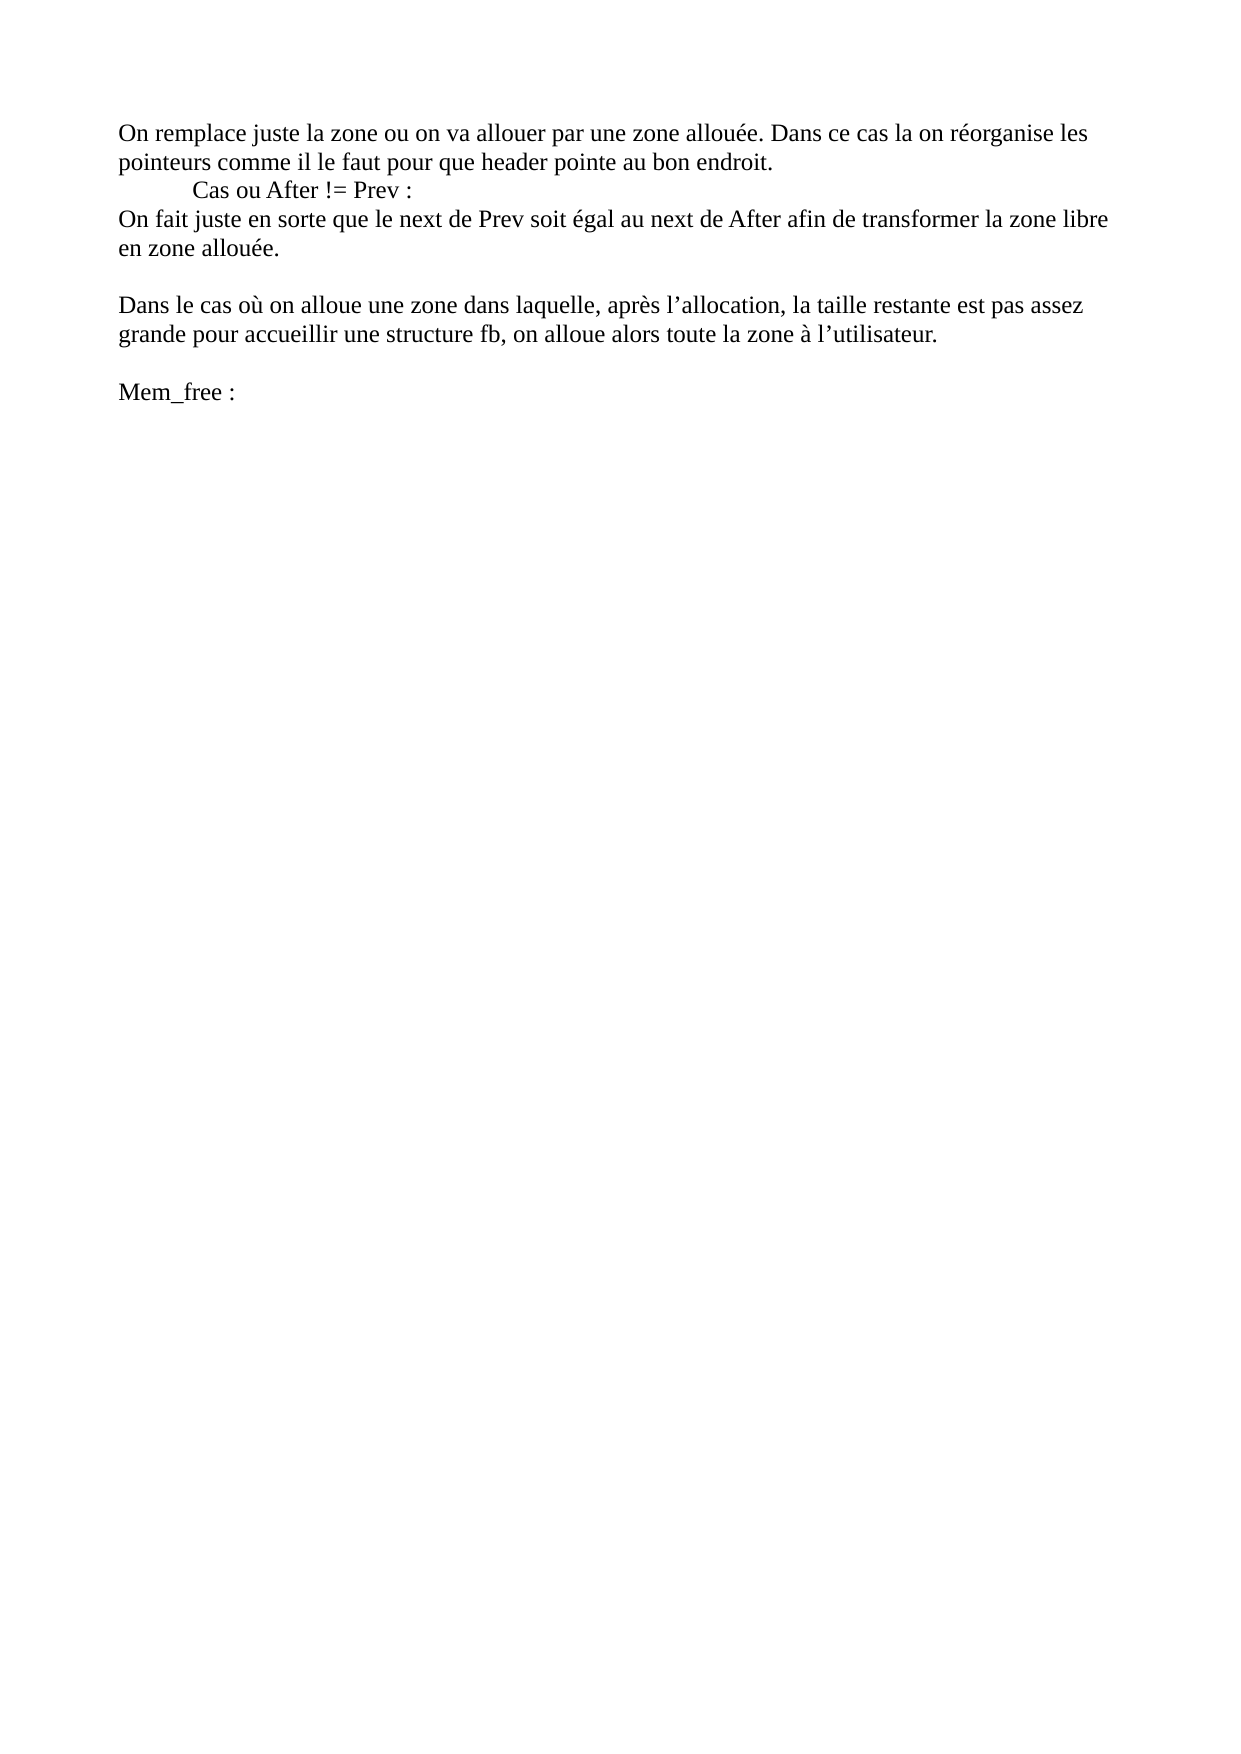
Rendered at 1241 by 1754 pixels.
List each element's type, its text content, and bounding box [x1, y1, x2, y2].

text Mem_free : [118, 377, 1122, 406]
text On fait juste en sorte que le next de Prev soit égal au next de After afin de transformer la zone libre en zone allouée. [118, 204, 1122, 262]
text Dans le cas où on alloue une zone dans laquelle, après l’allocation, la taille restante est pas assez grande pour accueillir une structure fb, on alloue alors toute la zone à l’utilisateur. [118, 291, 1122, 348]
text On remplace juste la zone ou on va allouer par une zone allouée. Dans ce cas la on réorganise les pointeurs comme il le faut pour que header pointe au bon endroit. [118, 118, 1122, 176]
text Cas ou After != Prev : [118, 176, 1122, 204]
